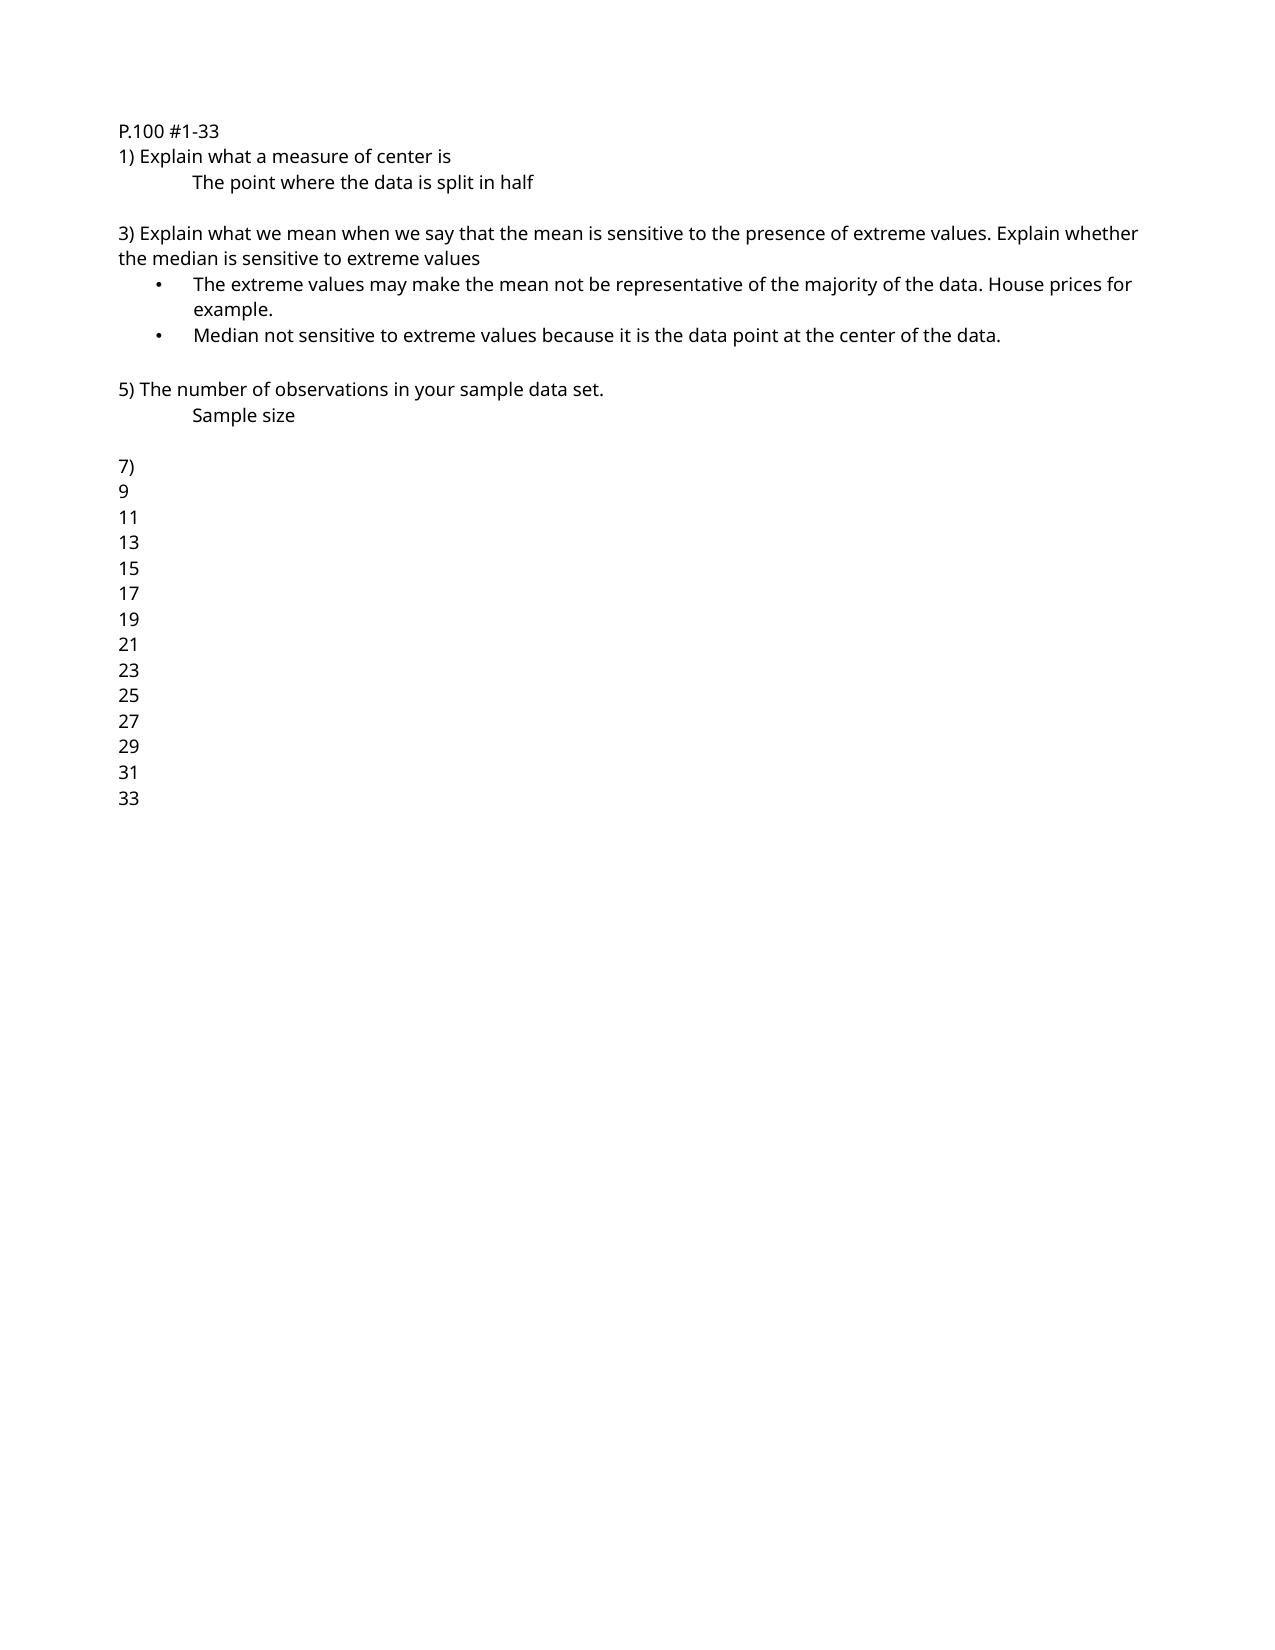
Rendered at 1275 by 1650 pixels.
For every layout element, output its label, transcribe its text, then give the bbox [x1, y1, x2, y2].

text 17 [118, 581, 1157, 606]
text 25 [118, 683, 1157, 708]
text 3) Explain what we mean when we say that the mean is sensitive to the presence of extreme values. Explain whether the median is sensitive to extreme values [118, 220, 1157, 271]
text 21 [118, 632, 1157, 657]
text The point where the data is split in half [118, 169, 1157, 195]
text Sample size [118, 402, 1157, 428]
text 13 [118, 530, 1157, 555]
text 23 [118, 657, 1157, 683]
text 9 [118, 479, 1157, 504]
text 27 [118, 708, 1157, 734]
text 1) Explain what a measure of center is [118, 144, 1157, 169]
text 7) [118, 453, 1157, 479]
text 5) The number of observations in your sample data set. [118, 377, 1157, 402]
text 15 [118, 555, 1157, 581]
text 19 [118, 606, 1157, 632]
text 33 [118, 785, 1157, 810]
text P.100 #1-33 [118, 118, 1157, 144]
list The extreme values may make the mean not be representative of the majority of the data. House prices for example. [156, 271, 1157, 322]
list Median not sensitive to extreme values because it is the data point at the center of the data. [156, 322, 1157, 348]
text 11 [118, 504, 1157, 530]
text 31 [118, 759, 1157, 785]
text 29 [118, 734, 1157, 759]
